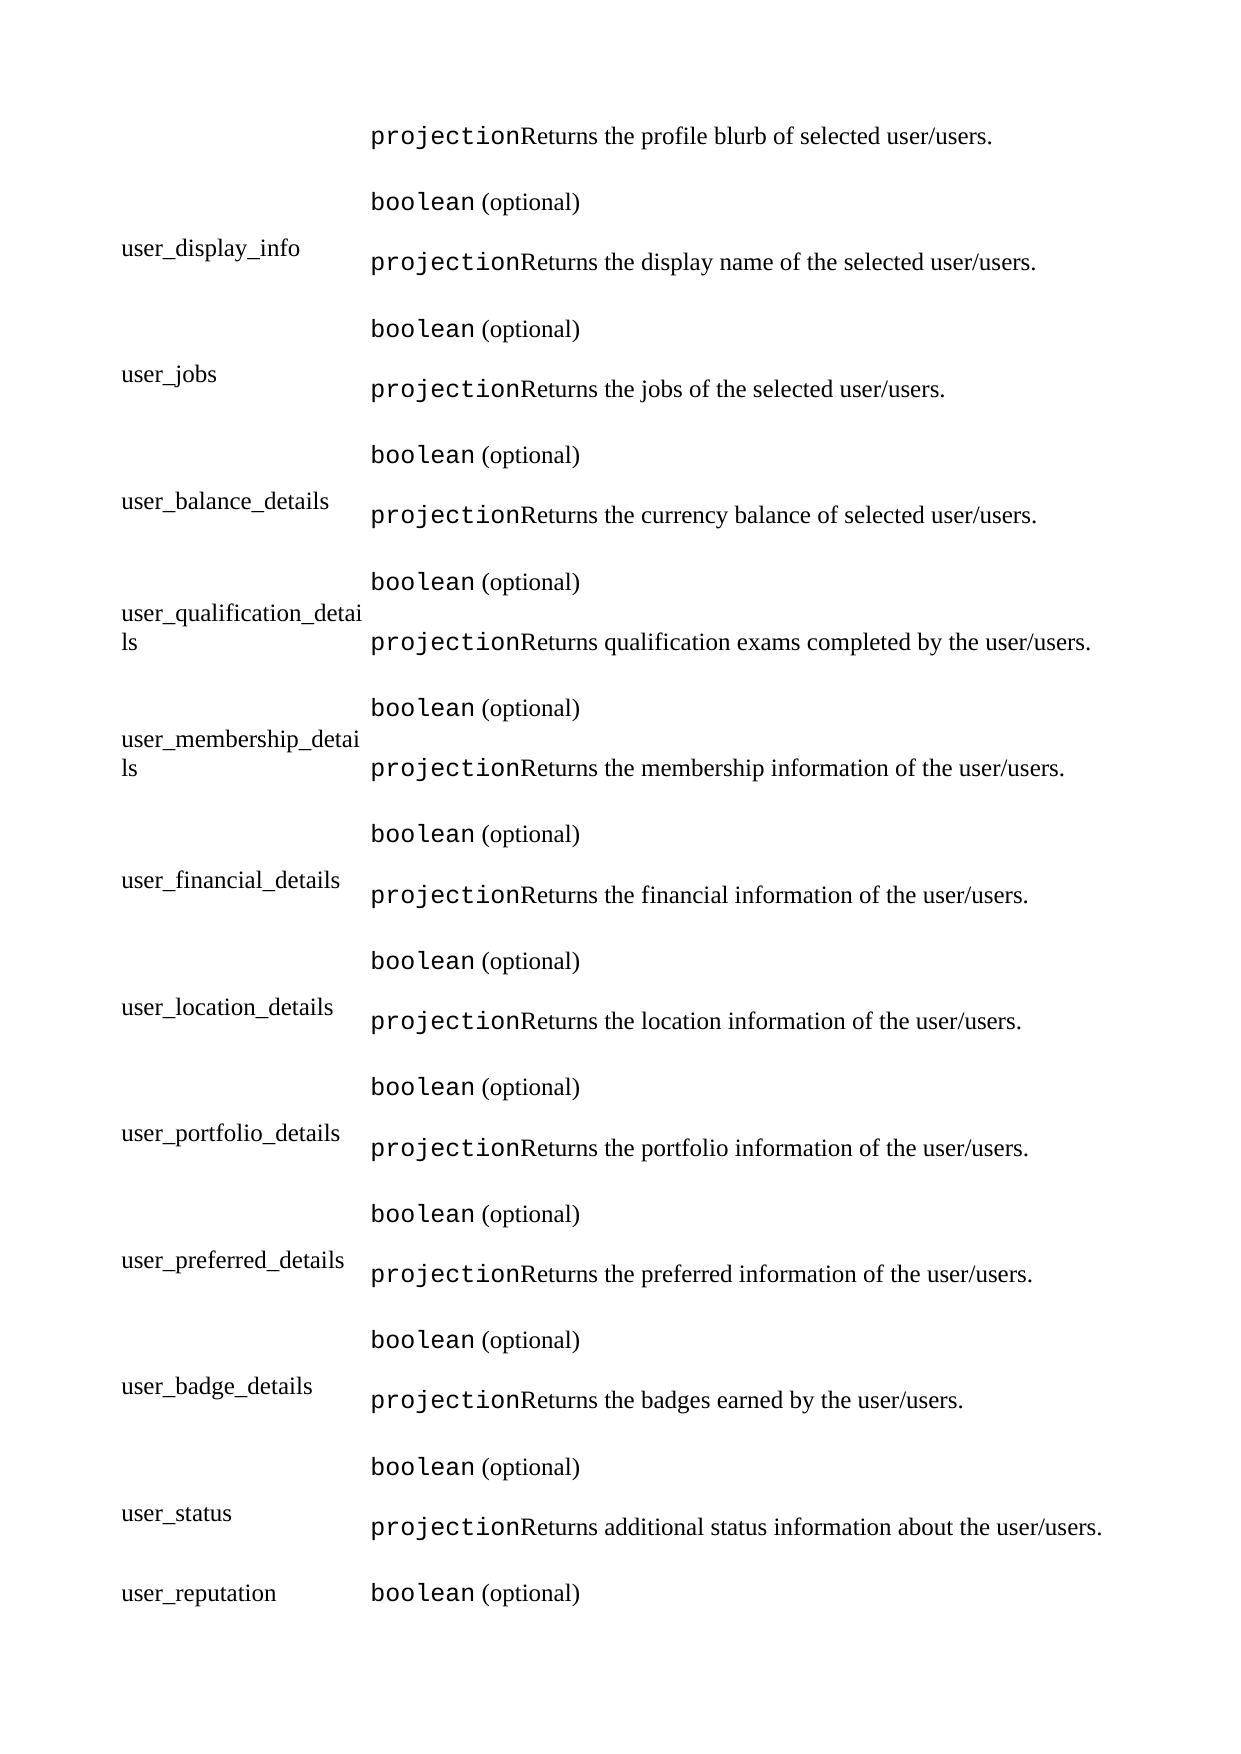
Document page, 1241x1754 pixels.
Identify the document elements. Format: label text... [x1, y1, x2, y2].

table_cell user_status [118, 1449, 367, 1575]
table_cell user_qualification_details [118, 564, 367, 690]
table_cell [118, 118, 367, 184]
table_cell user_location_details [118, 943, 367, 1069]
table_cell user_financial_details [118, 817, 367, 943]
table_cell user_badge_details [118, 1323, 367, 1449]
table_cell boolean (optional) projectionReturns the membership information of the user/users. [367, 690, 1122, 817]
table_cell boolean (optional) projectionReturns the location information of the user/users. [367, 943, 1122, 1069]
table_cell boolean (optional) projectionReturns the preferred information of the user/users. [367, 1196, 1122, 1322]
table_cell boolean (optional) projectionReturns qualification exams completed by the user/users. [367, 564, 1122, 690]
table_cell user_balance_details [118, 437, 367, 564]
table_cell projectionReturns the profile blurb of selected user/users. [367, 118, 1122, 184]
table_cell user_portfolio_details [118, 1070, 367, 1196]
table_cell boolean (optional) projectionReturns the portfolio information of the user/users. [367, 1070, 1122, 1196]
table_cell boolean (optional) [367, 1575, 1122, 1612]
table_cell user_preferred_details [118, 1196, 367, 1322]
table_cell user_reputation [118, 1575, 367, 1612]
table_cell boolean (optional) projectionReturns the display name of the selected user/users. [367, 184, 1122, 311]
table_cell user_membership_details [118, 690, 367, 817]
table_cell boolean (optional) projectionReturns the jobs of the selected user/users. [367, 311, 1122, 437]
table_cell boolean (optional) projectionReturns the currency balance of selected user/users. [367, 437, 1122, 564]
table_cell boolean (optional) projectionReturns the badges earned by the user/users. [367, 1323, 1122, 1449]
table_cell boolean (optional) projectionReturns the financial information of the user/users. [367, 817, 1122, 943]
table_cell user_jobs [118, 311, 367, 437]
table_cell boolean (optional) projectionReturns additional status information about the user/users. [367, 1449, 1122, 1575]
table_cell user_display_info [118, 184, 367, 311]
